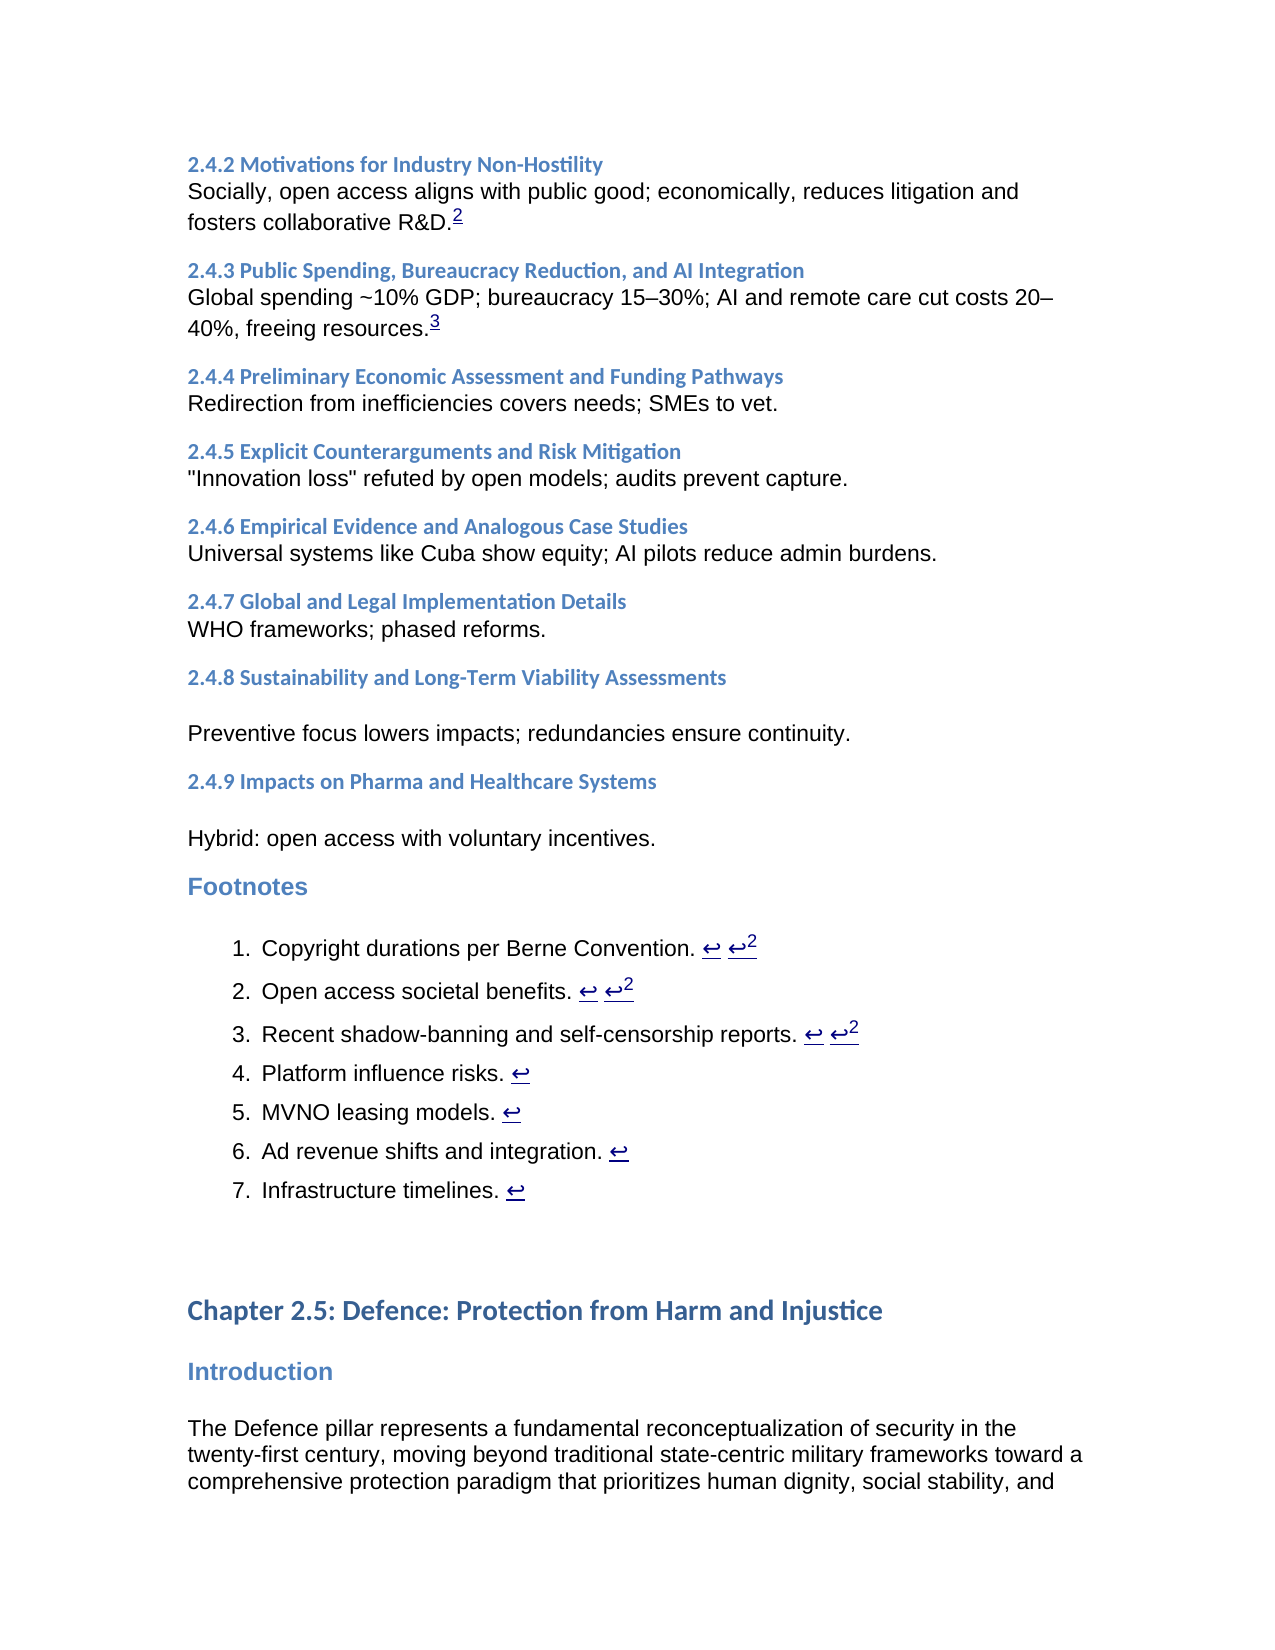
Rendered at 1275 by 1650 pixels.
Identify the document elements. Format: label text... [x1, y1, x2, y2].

list Infrastructure timelines. ↩ [232, 1177, 1087, 1203]
subtitle Introduction [187, 1357, 1087, 1386]
subtitle 2.4.7 Global and Legal Implementation Details [187, 587, 1087, 616]
list MVNO leasing models. ↩ [232, 1099, 1087, 1125]
text "Innovation loss" refuted by open models; audits prevent capture. [187, 465, 1087, 491]
subtitle 2.4.3 Public Spending, Bureaucracy Reduction, and AI Integration [187, 256, 1087, 284]
text Universal systems like Cuba show equity; AI pilots reduce admin burdens. [187, 540, 1087, 567]
subtitle 2.4.4 Preliminary Economic Assessment and Funding Pathways [187, 362, 1087, 390]
subtitle Footnotes [187, 872, 1087, 901]
subtitle 2.4.2 Motivations for Industry Non-Hostility [187, 150, 1087, 178]
subtitle Chapter 2.5: Defence: Protection from Harm and Injustice [187, 1292, 1087, 1327]
subtitle 2.4.5 Explicit Counterarguments and Risk Mitigation [187, 437, 1087, 465]
list Recent shadow-banning and self-censorship reports. ↩ ↩2 [232, 1017, 1087, 1047]
text The Defence pillar represents a fundamental reconceptualization of security in the twenty-first century, moving beyond traditional state-centric military frameworks toward a comprehensive protection paradigm that prioritizes human dignity, social stability, and [187, 1415, 1087, 1494]
list Open access societal benefits. ↩ ↩2 [232, 973, 1087, 1004]
list Platform influence risks. ↩ [232, 1060, 1087, 1086]
text Global spending ~10% GDP; bureaucracy 15–30%; AI and remote care cut costs 20–40%, freeing resources.3 [187, 284, 1087, 341]
text Socially, open access aligns with public good; economically, reduces litigation and fosters collaborative R&D.2 [187, 178, 1087, 235]
subtitle 2.4.6 Empirical Evidence and Analogous Case Studies [187, 512, 1087, 540]
list Ad revenue shifts and integration. ↩ [232, 1138, 1087, 1164]
subtitle 2.4.9 Impacts on Pharma and Healthcare Systems [187, 767, 1087, 795]
text Redirection from inefficiencies covers needs; SMEs to vet. [187, 390, 1087, 416]
text WHO frameworks; phased reforms. [187, 616, 1087, 642]
text Hybrid: open access with voluntary incentives. [187, 825, 1087, 851]
subtitle 2.4.8 Sustainability and Long-Term Viability Assessments [187, 663, 1087, 691]
list Copyright durations per Berne Convention. ↩ ↩2 [232, 930, 1087, 961]
text Preventive focus lowers impacts; redundancies ensure continuity. [187, 720, 1087, 747]
